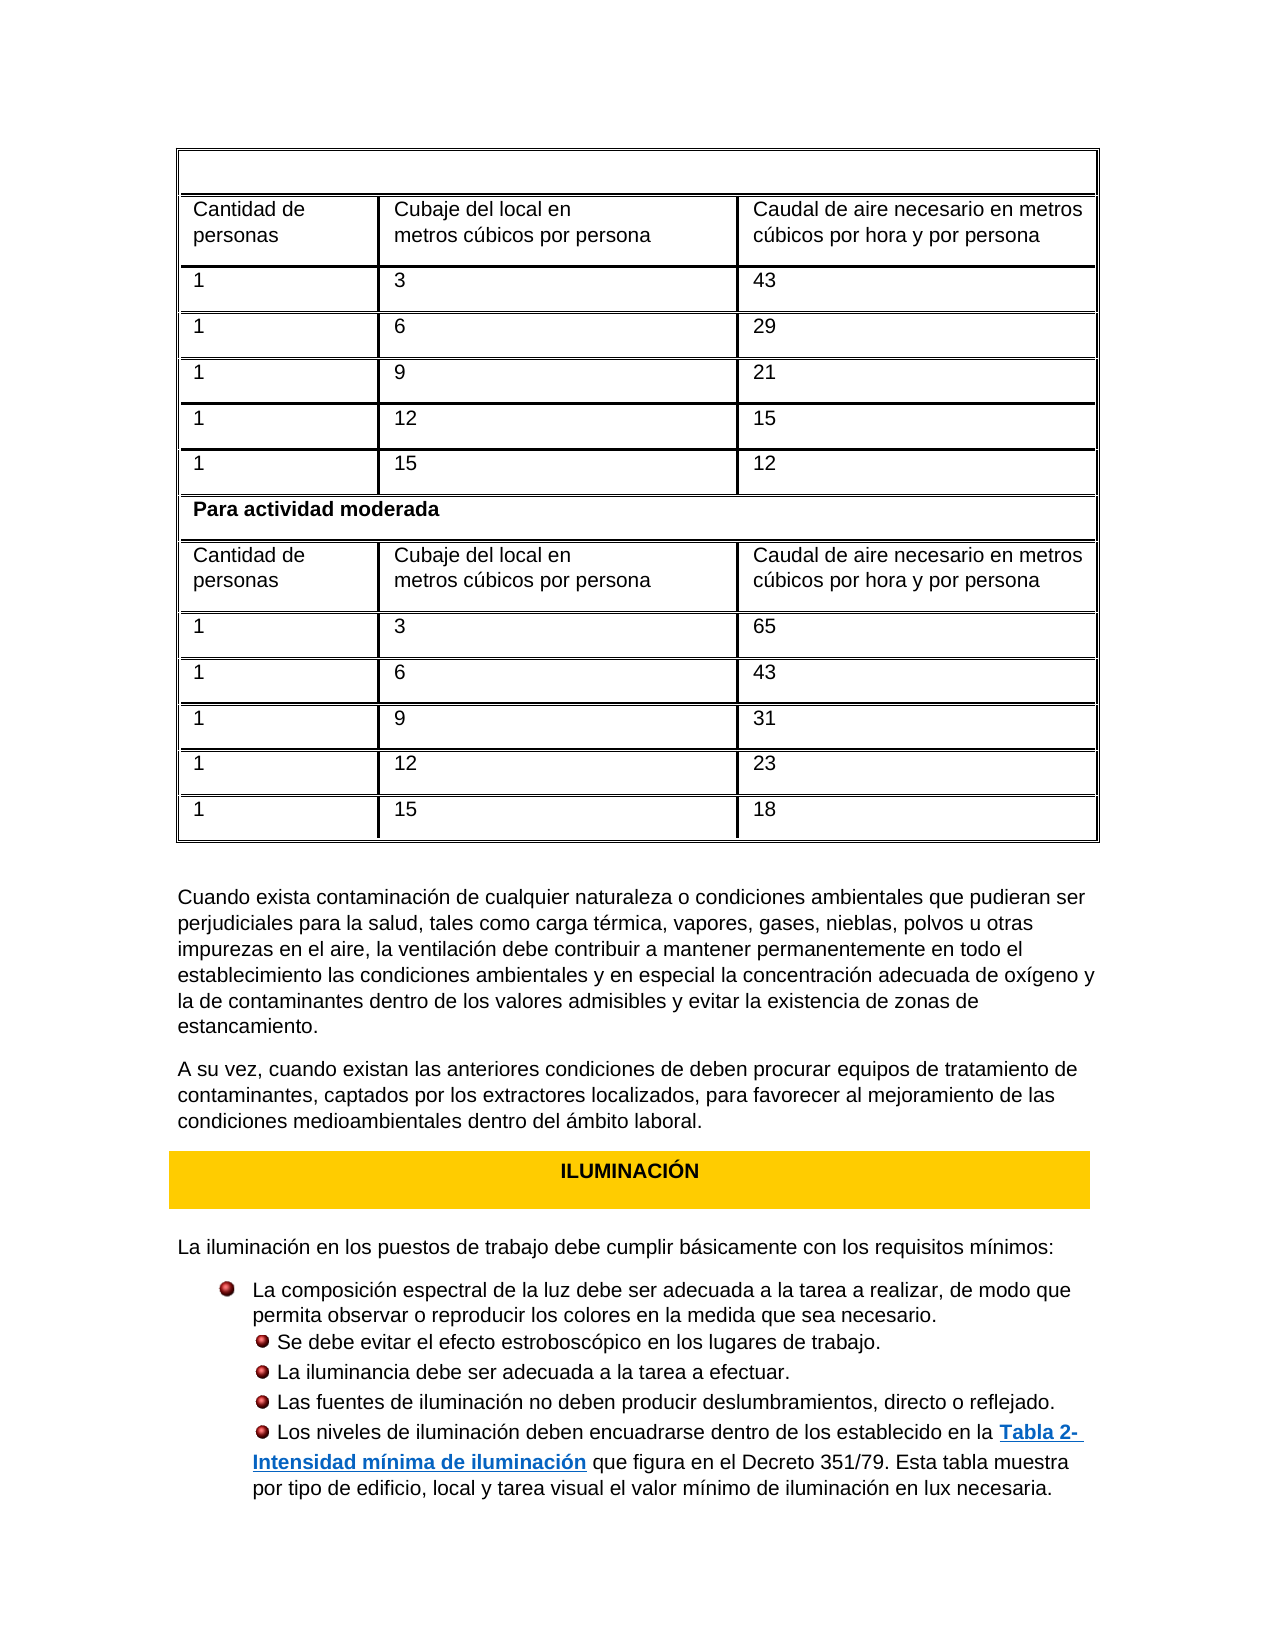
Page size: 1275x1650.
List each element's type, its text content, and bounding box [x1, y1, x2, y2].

table_cell 9 [380, 706, 736, 748]
table_cell 43 [737, 657, 1098, 702]
table_cell Caudal de aire necesario en metros cúbicos por hora y por persona [739, 193, 1097, 265]
text A su vez, cuando existan las anteriores condiciones de deben procurar equipos de tratamiento de contaminantes, captados por los extractores localizados, para favorecer al mejoramiento de las condiciones medioambientales dentro del ámbito laboral. [177, 1057, 1098, 1132]
list La composición espectral de la luz debe ser adecuada a la tarea a realizar, de modo que permita observar o reproducir los colores en la medida que sea necesario. Se debe evitar el efecto estroboscópico en los lugares de trabajo. La iluminancia debe ser adecuada a la tarea a efectuar. Las fuentes de iluminación no deben producir deslumbramientos, directo o reflejado. Los niveles de iluminación deben encuadrarse dentro de los establecido en la Tabla 2- Intensidad mínima de iluminación que figura en el Decreto 351/79. Esta tabla muestra por tipo de edificio, local y tarea visual el valor mínimo de iluminación en lux necesaria. [215, 1277, 1098, 1500]
table_cell 15 [378, 797, 737, 839]
table_cell 31 [739, 702, 1097, 748]
table_cell 65 [737, 611, 1098, 657]
table_cell 15 [380, 451, 736, 493]
table_cell Cantidad de personas [179, 539, 377, 611]
table_cell 1 [177, 657, 378, 702]
picture [252, 1395, 271, 1410]
picture [215, 1281, 238, 1298]
table_cell 21 [739, 356, 1097, 402]
text La iluminación en los puestos de trabajo debe cumplir básicamente con los requisitos mínimos: [177, 1209, 1098, 1259]
picture [252, 1425, 271, 1440]
table_cell 1 [177, 611, 378, 657]
table_cell Cantidad de personas [179, 193, 377, 265]
table_cell Cubaje del local en metros cúbicos por persona [380, 543, 736, 611]
table_cell 1 [177, 448, 377, 493]
table_cell 18 [737, 794, 1098, 839]
table_cell 1 [177, 311, 378, 356]
picture [252, 1365, 271, 1380]
table_cell 23 [739, 748, 1097, 794]
table_cell 1 [179, 356, 377, 402]
table_cell 1 [179, 702, 377, 748]
table_cell 43 [739, 265, 1096, 311]
table_cell 9 [380, 360, 736, 402]
table_cell 1 [179, 748, 377, 794]
table_cell 12 [739, 448, 1098, 493]
table_cell 1 [179, 265, 377, 311]
table_cell Cubaje del local en metros cúbicos por persona [380, 197, 736, 265]
table_cell 6 [380, 314, 736, 356]
table_cell 3 [380, 614, 736, 657]
table_cell 12 [380, 405, 736, 448]
table_cell 1 [179, 402, 377, 448]
text Cuando exista contaminación de cualquier naturaleza o condiciones ambientales que pudieran ser perjudiciales para la salud, tales como carga térmica, vapores, gases, nieblas, polvos u otras impurezas en el aire, la ventilación debe contribuir a mantener permanentemente en todo el establecimiento las condiciones ambientales y en especial la concentración adecuada de oxígeno y la de contaminantes dentro de los valores admisibles y evitar la existencia de zonas de estancamiento. [177, 885, 1098, 1038]
table_cell 12 [380, 752, 736, 794]
table_cell 3 [380, 268, 736, 311]
table_cell Para actividad moderada [179, 494, 1097, 539]
table_cell Caudal de aire necesario en metros cúbicos por hora y por persona [739, 539, 1097, 611]
picture [252, 1335, 271, 1349]
table_cell [179, 151, 1096, 193]
table_cell 1 [177, 794, 378, 839]
table_header ILUMINACIÓN [169, 1151, 1090, 1209]
table_cell 15 [739, 402, 1096, 448]
table_cell 29 [737, 311, 1098, 356]
table_cell 6 [380, 660, 736, 702]
